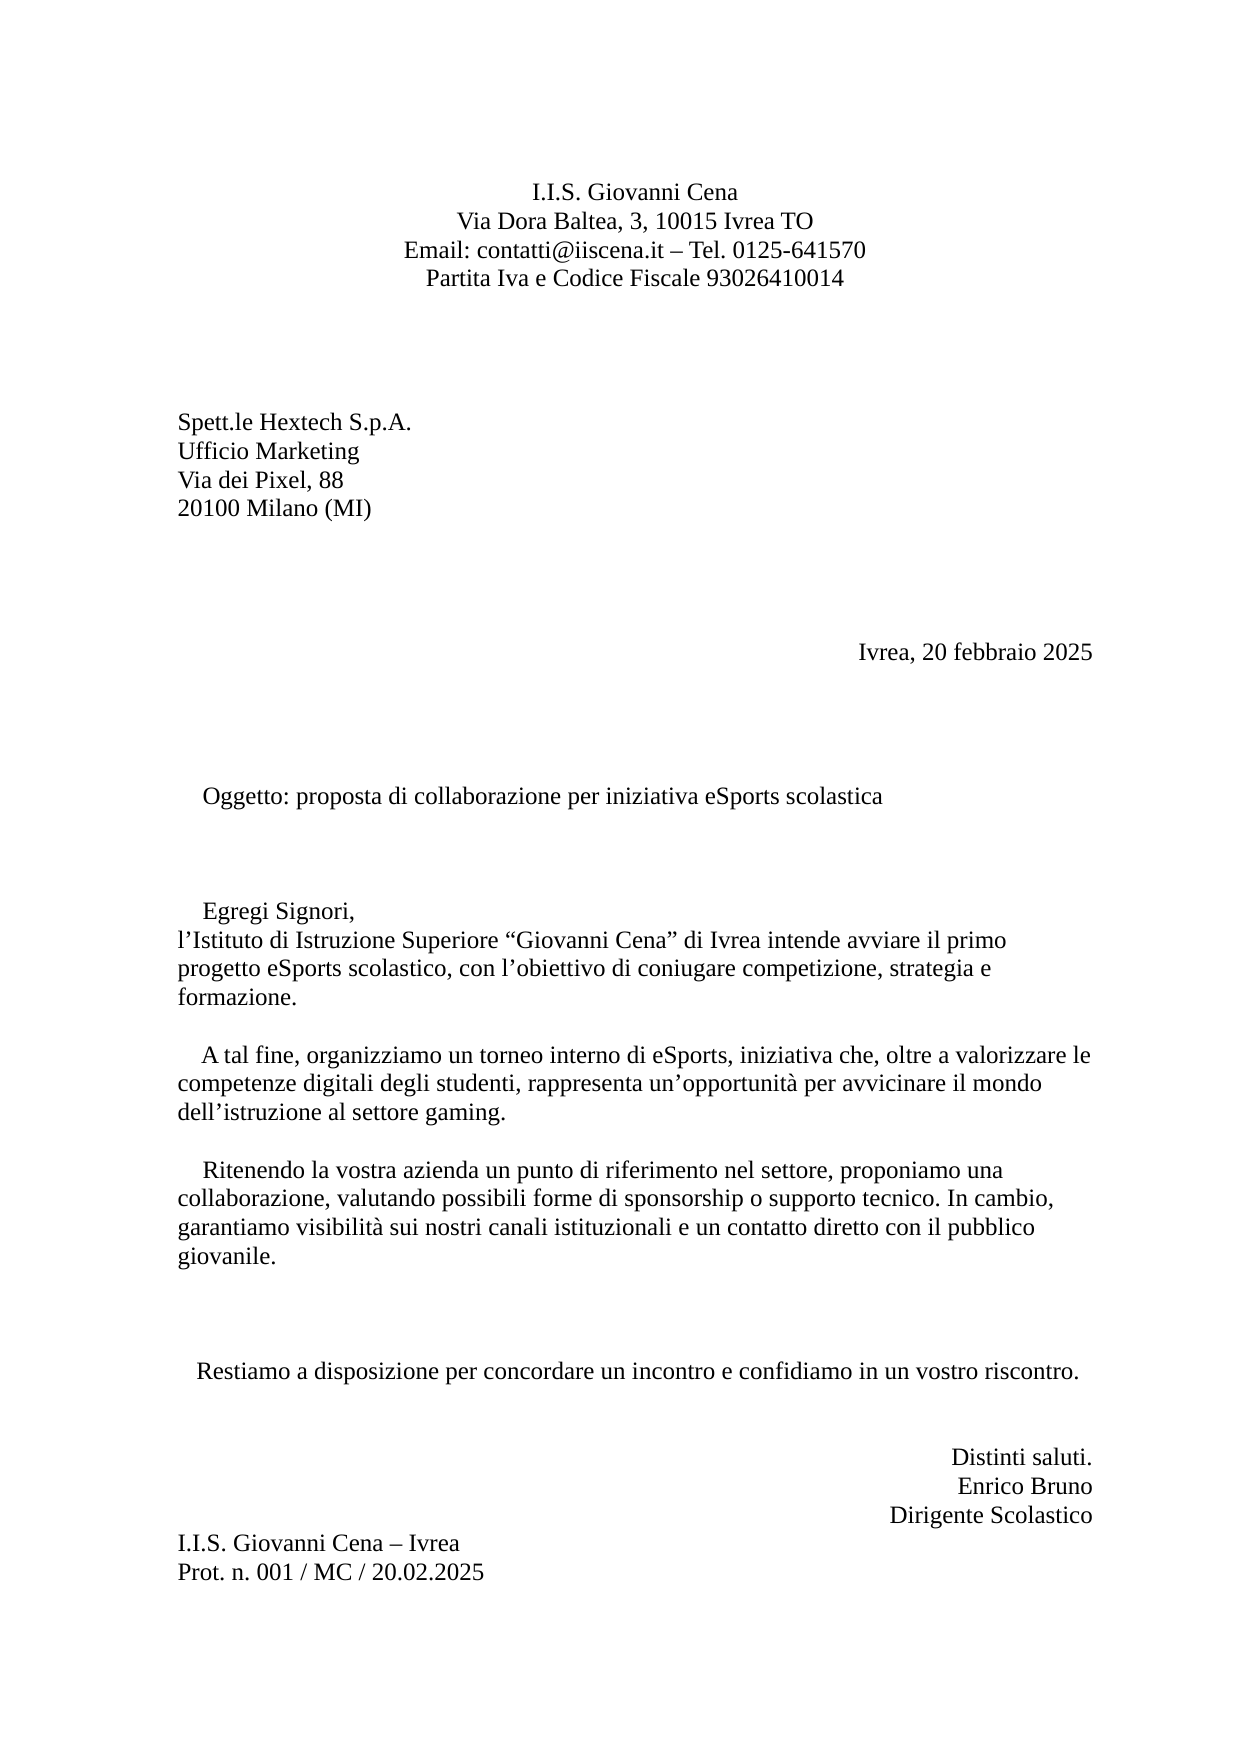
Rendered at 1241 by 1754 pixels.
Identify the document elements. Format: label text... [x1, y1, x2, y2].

text Enrico Bruno [177, 1471, 1093, 1500]
text Oggetto: proposta di collaborazione per iniziativa eSports scolastica [177, 781, 1093, 810]
text I.I.S. Giovanni Cena – Ivrea [177, 1528, 1093, 1557]
text Email: contatti@iiscena.it – Tel. 0125-641570 [177, 235, 1093, 263]
text Ritenendo la vostra azienda un punto di riferimento nel settore, proponiamo una collaborazione, valutando possibili forme di sponsorship o supporto tecnico. In cambio, garantiamo visibilità sui nostri canali istituzionali e un contatto diretto con il pubblico giovanile. [177, 1155, 1093, 1270]
text Dirigente Scolastico [177, 1500, 1093, 1528]
text Distinti saluti. [177, 1442, 1093, 1471]
text Ivrea, 20 febbraio 2025 [177, 637, 1093, 666]
text Restiamo a disposizione per concordare un incontro e confidiamo in un vostro riscontro. [177, 1356, 1093, 1385]
text 20100 Milano (MI) [177, 493, 1093, 522]
text Spett.le Hextech S.p.A. [177, 407, 1093, 436]
text Ufficio Marketing [177, 436, 1093, 465]
text Partita Iva e Codice Fiscale 93026410014 [177, 263, 1093, 292]
text Via dei Pixel, 88 [177, 465, 1093, 493]
text Via Dora Baltea, 3, 10015 Ivrea TO [177, 206, 1093, 235]
text l’Istituto di Istruzione Superiore “Giovanni Cena” di Ivrea intende avviare il primo progetto eSports scolastico, con l’obiettivo di coniugare competizione, strategia e formazione. [177, 925, 1093, 1011]
text A tal fine, organizziamo un torneo interno di eSports, iniziativa che, oltre a valorizzare le competenze digitali degli studenti, rappresenta un’opportunità per avvicinare il mondo dell’istruzione al settore gaming. [177, 1040, 1093, 1126]
text Prot. n. 001 / MC / 20.02.2025 [177, 1557, 1093, 1586]
text I.I.S. Giovanni Cena [177, 177, 1093, 206]
text Egregi Signori, [177, 896, 1093, 925]
